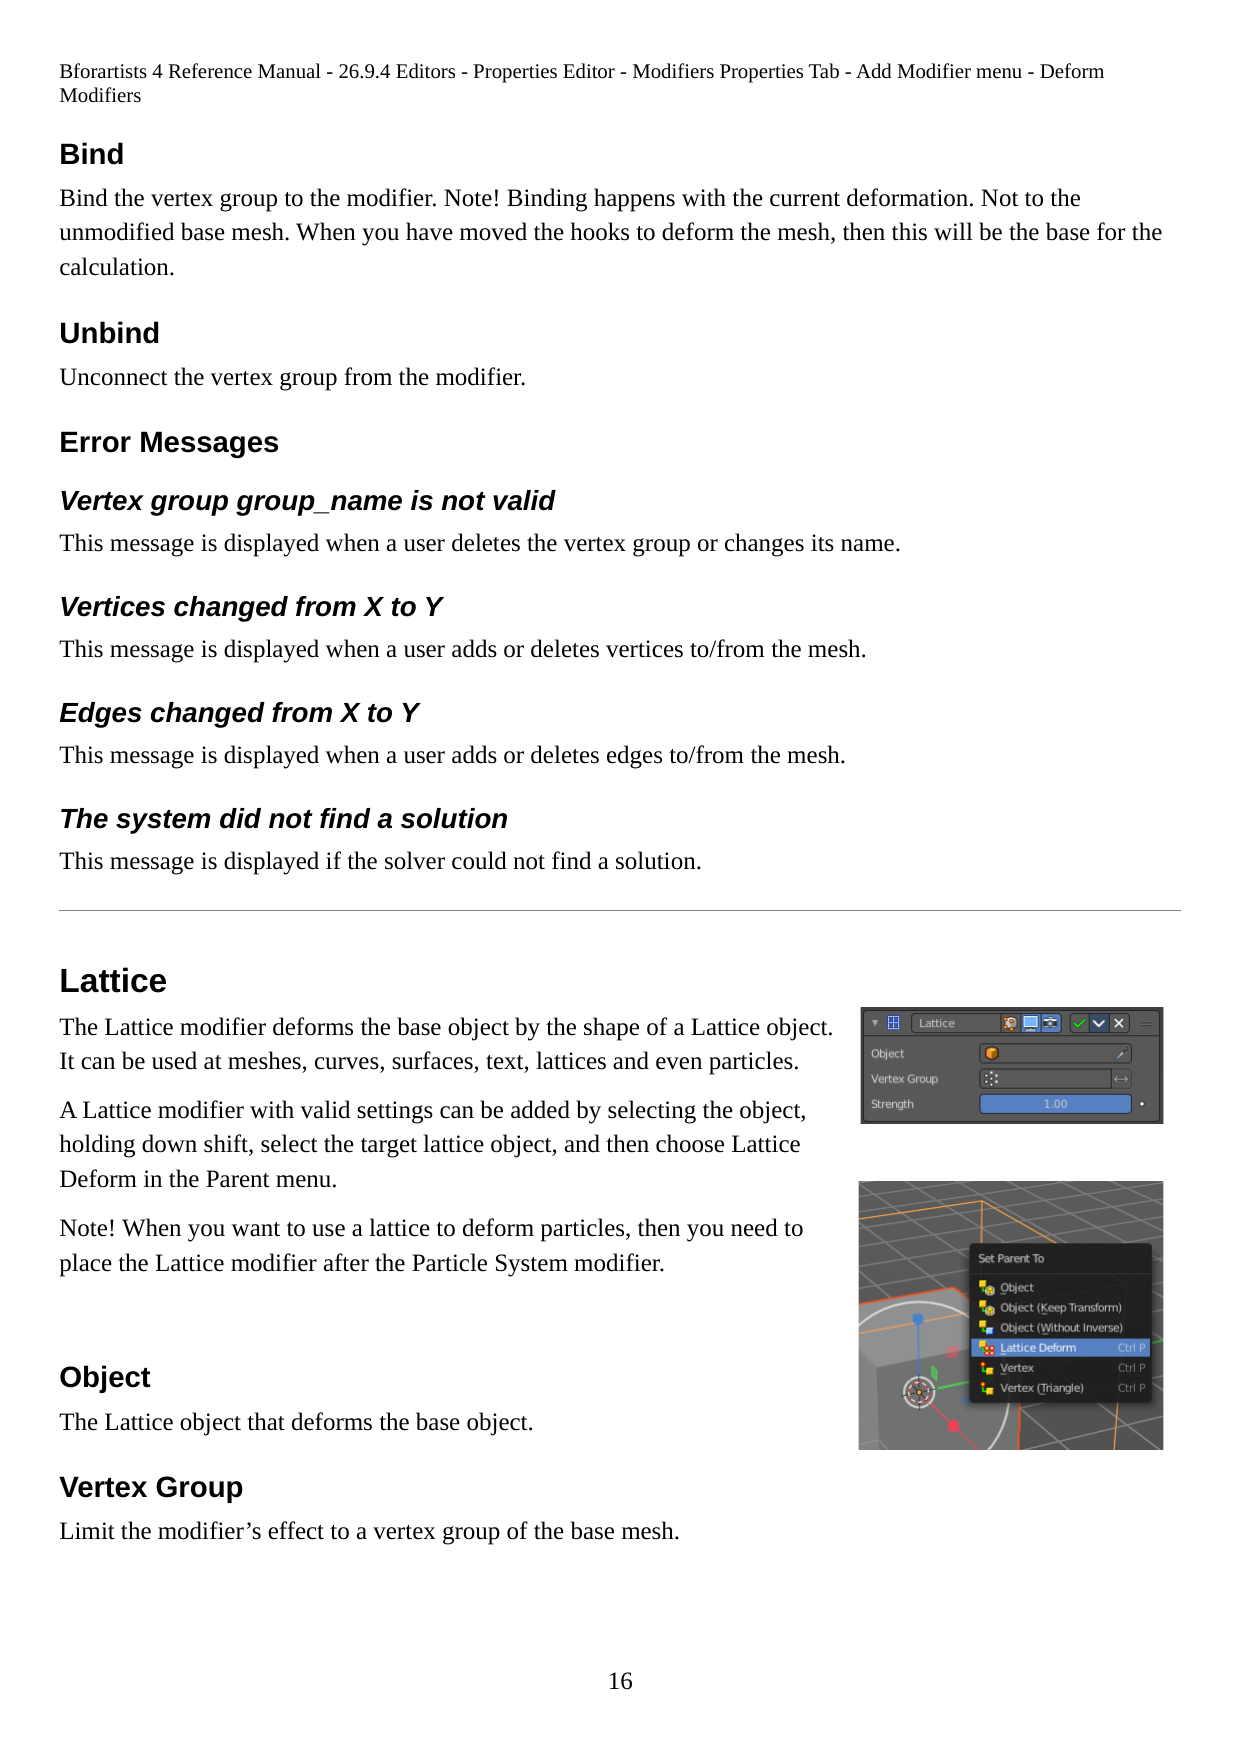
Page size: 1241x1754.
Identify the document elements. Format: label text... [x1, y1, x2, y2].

subtitle Bind [59, 137, 1181, 170]
subtitle Vertices changed from X to Y [59, 590, 1181, 622]
subtitle Edges changed from X to Y [59, 696, 1181, 728]
subtitle Object [59, 1360, 858, 1394]
picture [860, 1007, 1164, 1124]
subtitle Error Messages [59, 425, 1181, 459]
text Unconnect the vertex group from the modifier. [59, 362, 1181, 391]
subtitle Vertex group group_name is not valid [59, 484, 1181, 516]
text This message is displayed when a user deletes the vertex group or changes its name. [59, 528, 1181, 557]
text This message is displayed if the solver could not find a solution. [59, 846, 1181, 875]
text Limit the modifier’s effect to a vertex group of the base mesh. [59, 1516, 1181, 1545]
subtitle Lattice [59, 960, 1181, 999]
subtitle [1164, 1360, 1181, 1394]
picture [858, 1181, 1164, 1450]
subtitle The system did not find a solution [59, 802, 1181, 834]
text Note! When you want to use a lattice to deform particles, then you need to place the Lattice modifier after the Particle System modifier. [59, 1213, 858, 1276]
text The Lattice object that deforms the base object. [59, 1407, 858, 1435]
subtitle Unbind [59, 316, 1181, 349]
subtitle Vertex Group [59, 1470, 1181, 1504]
text This message is displayed when a user adds or deletes vertices to/from the mesh. [59, 634, 1181, 663]
text A Lattice modifier with valid settings can be added by selecting the object, holding down shift, select the target lattice object, and then choose Lattice Deform in the Parent menu. [59, 1095, 1181, 1193]
text This message is displayed when a user adds or deletes edges to/from the mesh. [59, 740, 1181, 769]
text Bind the vertex group to the modifier. Note! Binding happens with the current deformation. Not to the unmodified base mesh. When you have moved the hooks to deform the mesh, then this will be the base for the calculation. [59, 183, 1181, 281]
text The Lattice modifier deforms the base object by the shape of a Lattice object. It can be used at meshes, curves, surfaces, text, lattices and even particles. [59, 1012, 860, 1075]
